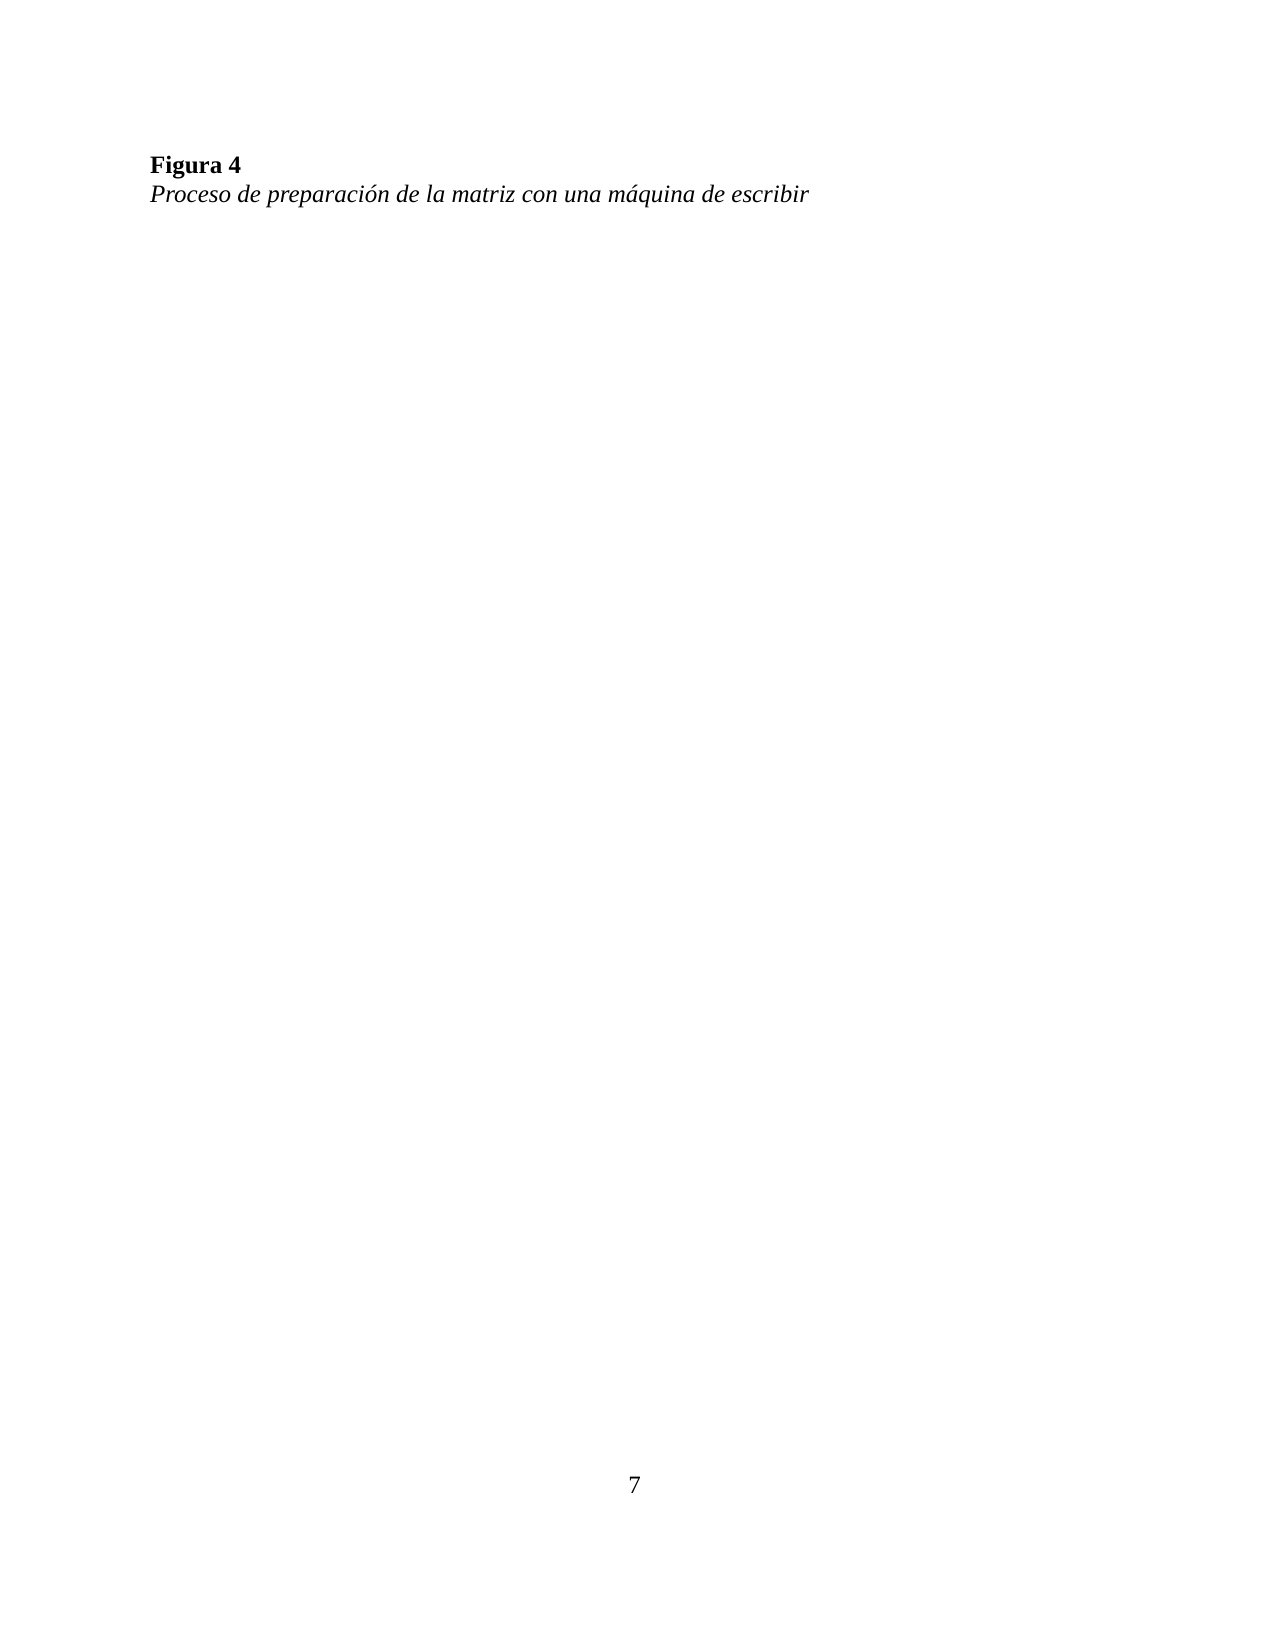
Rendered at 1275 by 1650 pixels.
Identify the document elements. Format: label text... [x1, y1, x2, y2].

text Figura 4 Proceso de preparación de la matriz con una máquina de escribir [150, 150, 1125, 207]
